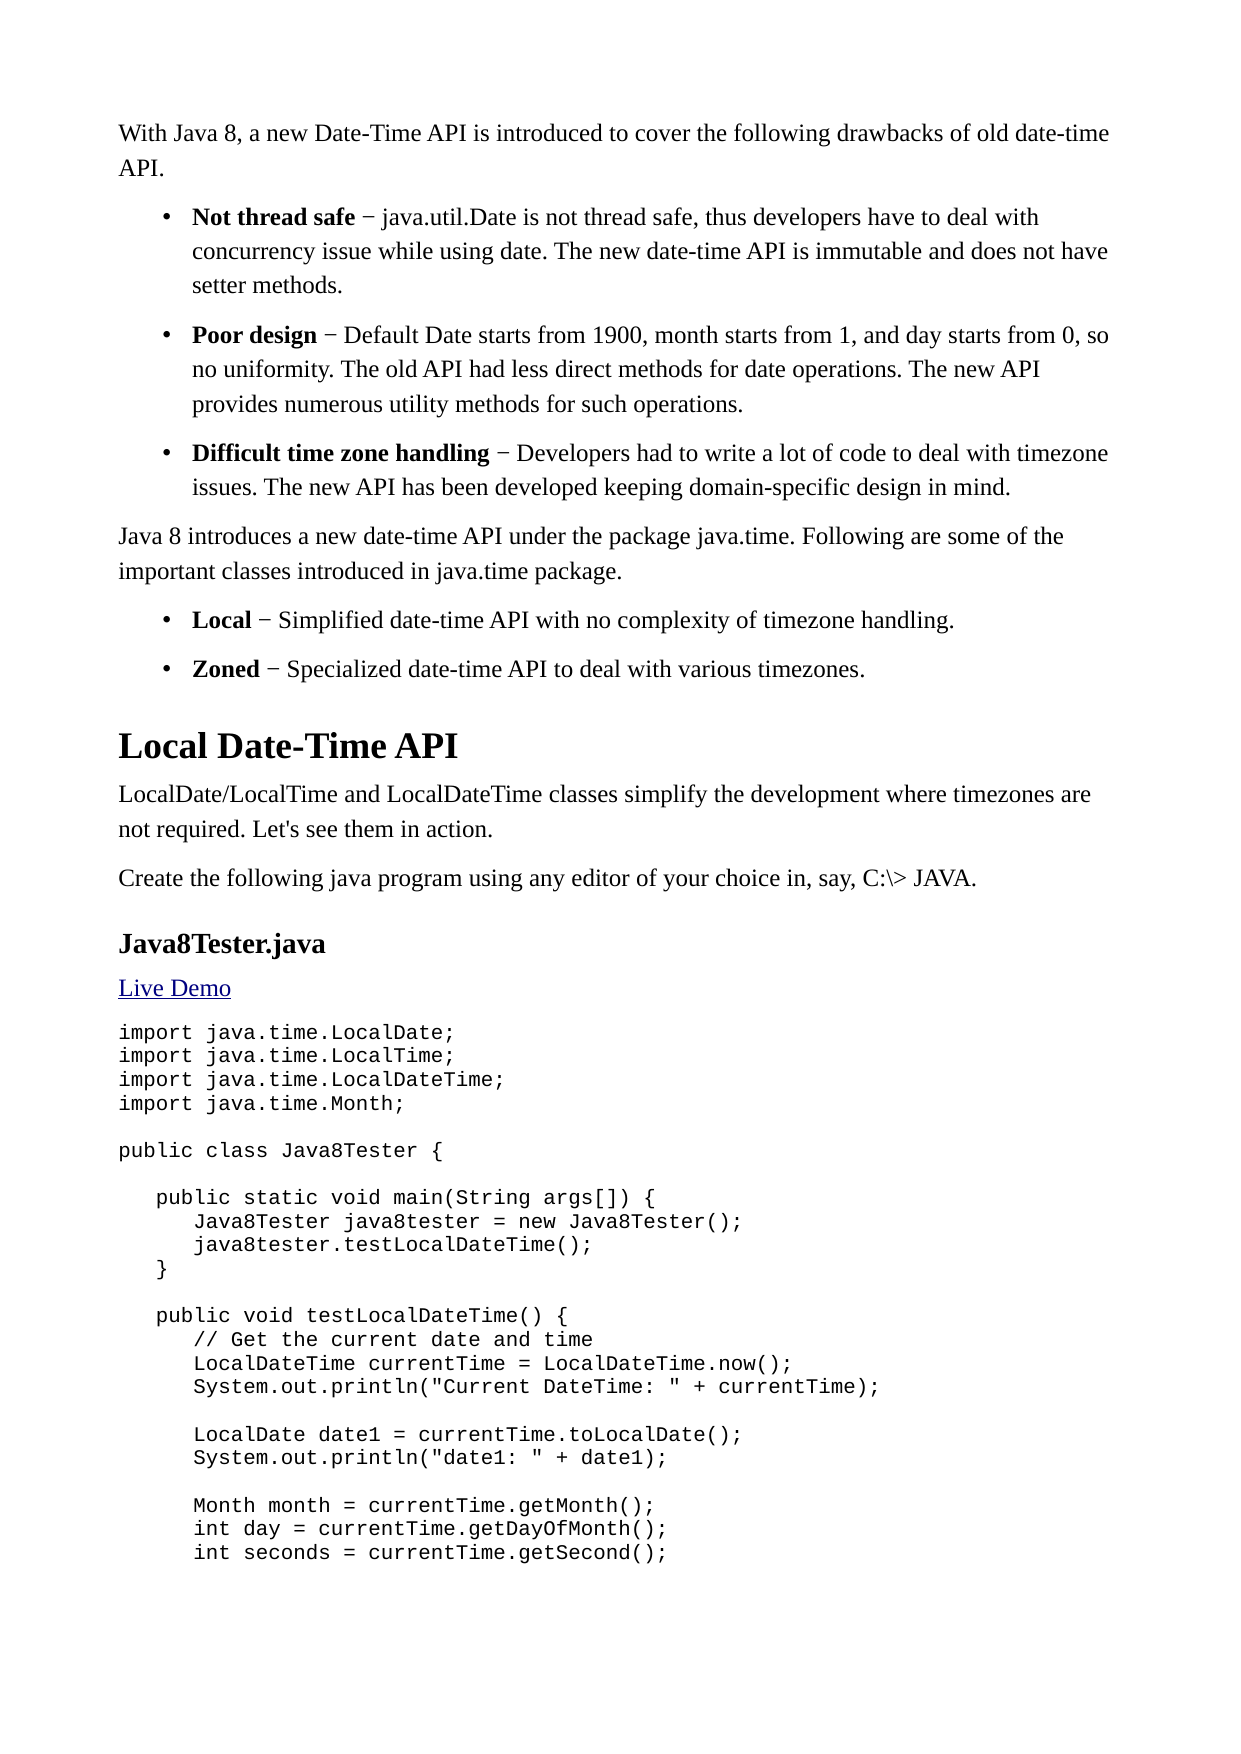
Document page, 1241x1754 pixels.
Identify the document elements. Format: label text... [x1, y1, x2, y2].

list Poor design − Default Date starts from 1900, month starts from 1, and day starts from 0, so no uniformity. The old API had less direct methods for date operations. The new API provides numerous utility methods for such operations. [162, 320, 1122, 417]
text Live Demo [118, 973, 1122, 1001]
text public void testLocalDateTime() { [118, 1305, 1122, 1329]
text import java.time.Month; [118, 1093, 1122, 1116]
text Month month = currentTime.getMonth(); [118, 1494, 1122, 1518]
list Not thread safe − java.util.Date is not thread safe, thus developers have to deal with concurrency issue while using date. The new date-time API is immutable and does not have setter methods. [162, 202, 1122, 299]
subtitle Java8Tester.java [118, 927, 1122, 960]
text LocalDate date1 = currentTime.toLocalDate(); [118, 1424, 1122, 1447]
text With Java 8, a new Date-Time API is introduced to cover the following drawbacks of old date-time API. [118, 118, 1122, 181]
text import java.time.LocalTime; [118, 1045, 1122, 1069]
text Java8Tester java8tester = new Java8Tester(); [118, 1211, 1122, 1234]
text // Get the current date and time [118, 1329, 1122, 1353]
list Local − Simplified date-time API with no complexity of timezone handling. [162, 605, 1122, 633]
text public class Java8Tester { [118, 1140, 1122, 1163]
text Java 8 introduces a new date-time API under the package java.time. Following are some of the important classes introduced in java.time package. [118, 521, 1122, 584]
text System.out.println("Current DateTime: " + currentTime); [118, 1376, 1122, 1400]
text import java.time.LocalDate; [118, 1022, 1122, 1045]
subtitle Local Date-Time API [118, 724, 1122, 767]
text LocalDate/LocalTime and LocalDateTime classes simplify the development where timezones are not required. Let's see them in action. [118, 779, 1122, 843]
text public static void main(String args[]) { [118, 1187, 1122, 1211]
text int day = currentTime.getDayOfMonth(); [118, 1518, 1122, 1542]
text int seconds = currentTime.getSecond(); [118, 1542, 1122, 1566]
text } [118, 1258, 1122, 1282]
text LocalDateTime currentTime = LocalDateTime.now(); [118, 1353, 1122, 1376]
text System.out.println("date1: " + date1); [118, 1447, 1122, 1471]
list Difficult time zone handling − Developers had to write a lot of code to deal with timezone issues. The new API has been developed keeping domain-specific design in mind. [162, 438, 1122, 501]
text import java.time.LocalDateTime; [118, 1069, 1122, 1093]
list Zoned − Specialized date-time API to deal with various timezones. [162, 654, 1122, 683]
text java8tester.testLocalDateTime(); [118, 1234, 1122, 1258]
text Create the following java program using any editor of your choice in, say, C:\> JAVA. [118, 863, 1122, 892]
